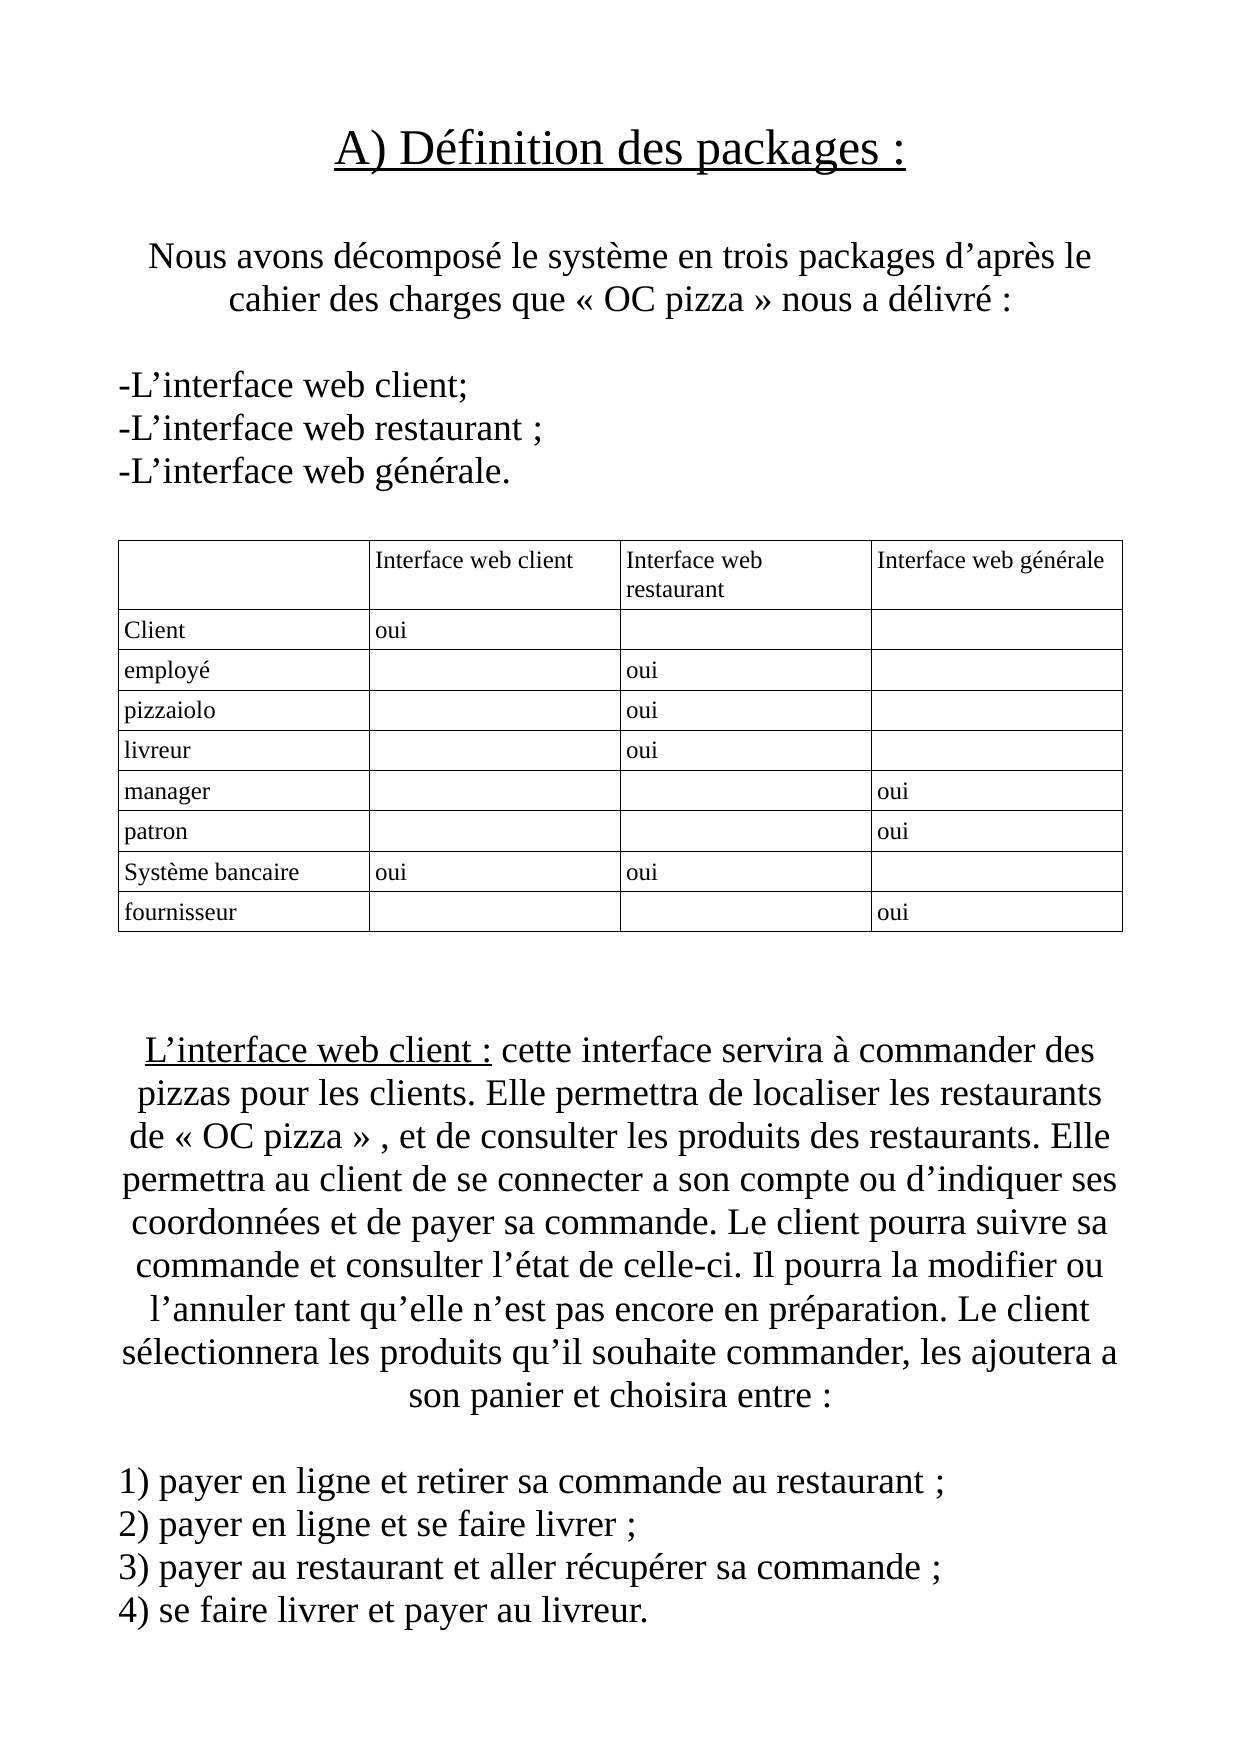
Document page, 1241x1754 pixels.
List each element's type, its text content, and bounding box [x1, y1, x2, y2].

table_cell pizzaiolo [119, 691, 369, 730]
table_cell Système bancaire [119, 852, 369, 891]
table_cell [621, 892, 871, 931]
text 3) payer au restaurant et aller récupérer sa commande ; [118, 1545, 1122, 1588]
table_cell fournisseur [119, 892, 369, 931]
table_cell [621, 771, 871, 810]
table_cell [370, 811, 620, 851]
table_cell oui [872, 892, 1122, 931]
table_header [119, 541, 369, 609]
table_cell oui [370, 610, 620, 649]
text A) Définition des packages : [118, 118, 1122, 176]
table_cell oui [621, 691, 871, 730]
text -L’interface web restaurant ; [118, 406, 1122, 449]
table_cell [370, 731, 620, 770]
table_cell [370, 771, 620, 810]
table_cell [872, 650, 1122, 689]
table_cell [370, 892, 620, 931]
table_cell oui [370, 852, 620, 891]
table_cell [872, 731, 1122, 770]
table_header Interface web restaurant [621, 541, 871, 609]
table_header Interface web client [370, 541, 620, 609]
table_cell Client [119, 610, 369, 649]
table_cell manager [119, 771, 369, 810]
text 2) payer en ligne et se faire livrer ; [118, 1502, 1122, 1545]
table_cell oui [621, 731, 871, 770]
text 4) se faire livrer et payer au livreur. [118, 1588, 1122, 1631]
table_cell [370, 650, 620, 689]
table_cell patron [119, 811, 369, 851]
text Nous avons décomposé le système en trois packages d’après le cahier des charges que « OC pizza » nous a délivré : [118, 233, 1122, 319]
table_cell [370, 691, 620, 730]
table_header Interface web générale [872, 541, 1122, 609]
text L’interface web client : cette interface servira à commander des pizzas pour les clients. Elle permettra de localiser les restaurants de « OC pizza » , et de consulter les produits des restaurants. Elle permettra au client de se connecter a son compte ou d’indiquer ses coordonnées et de payer sa commande. Le client pourra suivre sa commande et consulter l’état de celle-ci. Il pourra la modifier ou l’annuler tant qu’elle n’est pas encore en préparation. Le client sélectionnera les produits qu’il souhaite commander, les ajoutera a son panier et choisira entre : [118, 1027, 1122, 1415]
table_cell [872, 691, 1122, 730]
table_cell oui [621, 852, 871, 891]
table_cell [872, 610, 1122, 649]
table_cell oui [872, 771, 1122, 810]
table_cell [621, 811, 871, 851]
table_cell oui [872, 811, 1122, 851]
table_cell [621, 610, 871, 649]
text -L’interface web client; [118, 362, 1122, 406]
text 1) payer en ligne et retirer sa commande au restaurant ; [118, 1458, 1122, 1502]
text -L’interface web générale. [118, 449, 1122, 492]
table_cell livreur [119, 731, 369, 770]
table_cell [872, 852, 1122, 891]
table_cell oui [621, 650, 871, 689]
table_cell employé [119, 650, 369, 689]
